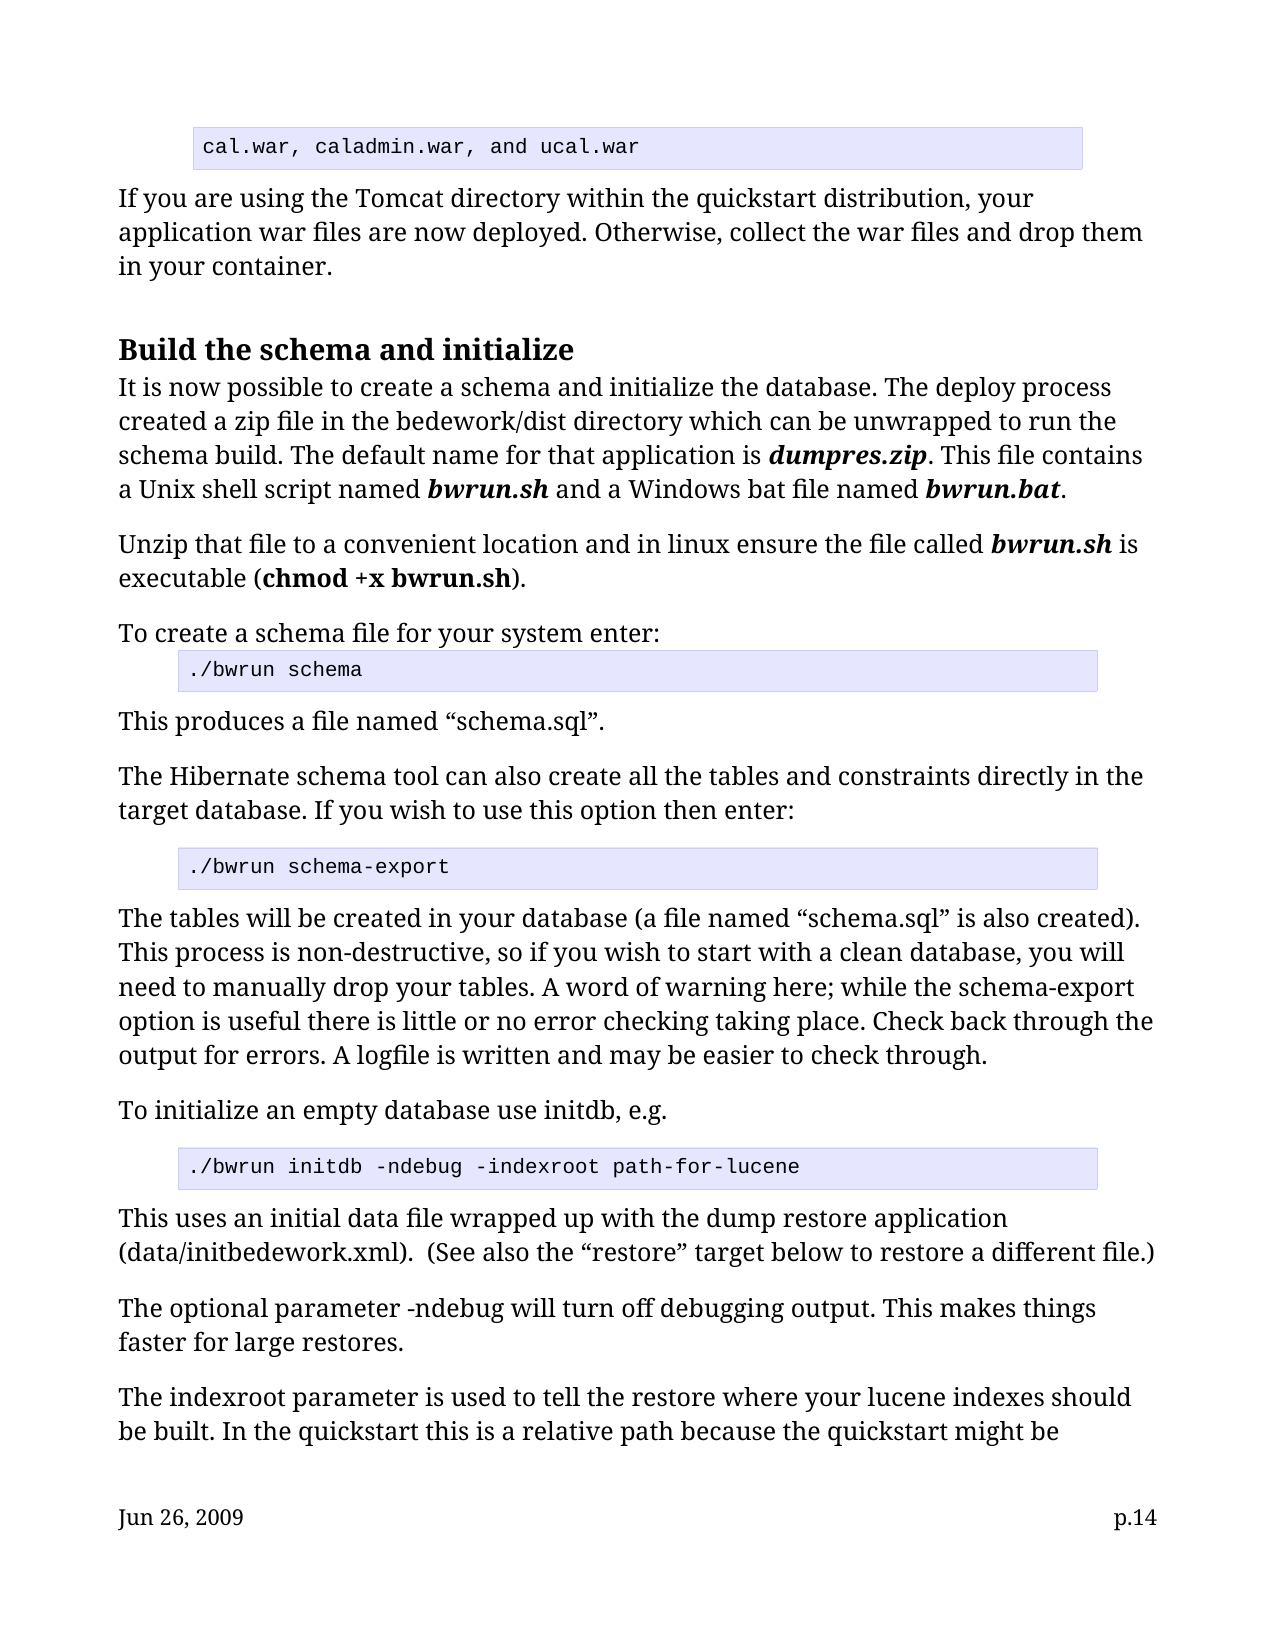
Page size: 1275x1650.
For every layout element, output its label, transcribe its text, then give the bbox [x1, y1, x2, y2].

text The tables will be created in your database (a file named “schema.sql” is also created). This process is non-destructive, so if you wish to start with a clean database, you will need to manually drop your tables. A word of warning here; while the schema-export option is useful there is little or no error checking taking place. Check back through the output for errors. A logfile is written and may be easier to check through. [118, 901, 1157, 1071]
text Unzip that file to a convenient location and in linux ensure the file called bwrun.sh is executable (chmod +x bwrun.sh). [118, 526, 1157, 594]
text This produces a file named “schema.sql”. [118, 703, 1157, 737]
text cal.war, caladmin.war, and ucal.war [194, 128, 1082, 169]
text ./bwrun schema [179, 651, 1097, 691]
text The optional parameter -ndebug will turn off debugging output. This makes things faster for large restores. [118, 1290, 1157, 1358]
text It is now possible to create a schema and initialize the database. The deploy process created a zip file in the bedework/dist directory which can be unwrapped to run the schema build. The default name for that application is dumpres.zip. This file contains a Unix shell script named bwrun.sh and a Windows bat file named bwrun.bat. [118, 369, 1157, 505]
text If you are using the Tomcat directory within the quickstart distribution, your application war files are now deployed. Otherwise, collect the war files and drop them in your container. [118, 181, 1157, 283]
text To create a schema file for your system enter: [118, 616, 1157, 650]
text To initialize an empty database use initdb, e.g. [118, 1092, 1157, 1126]
subtitle Build the schema and initialize [118, 329, 1157, 369]
text This uses an initial data file wrapped up with the dump restore application (data/initbedework.xml). (See also the “restore” target below to restore a different file.) [118, 1201, 1157, 1269]
text The indexroot parameter is used to tell the restore where your lucene indexes should be built. In the quickstart this is a relative path because the quickstart might be [118, 1379, 1157, 1447]
text The Hibernate schema tool can also create all the tables and constraints directly in the target database. If you wish to use this option then enter: [118, 758, 1157, 826]
text ./bwrun initdb -ndebug -indexroot path-for-lucene [179, 1149, 1097, 1189]
text ./bwrun schema-export [179, 849, 1097, 889]
